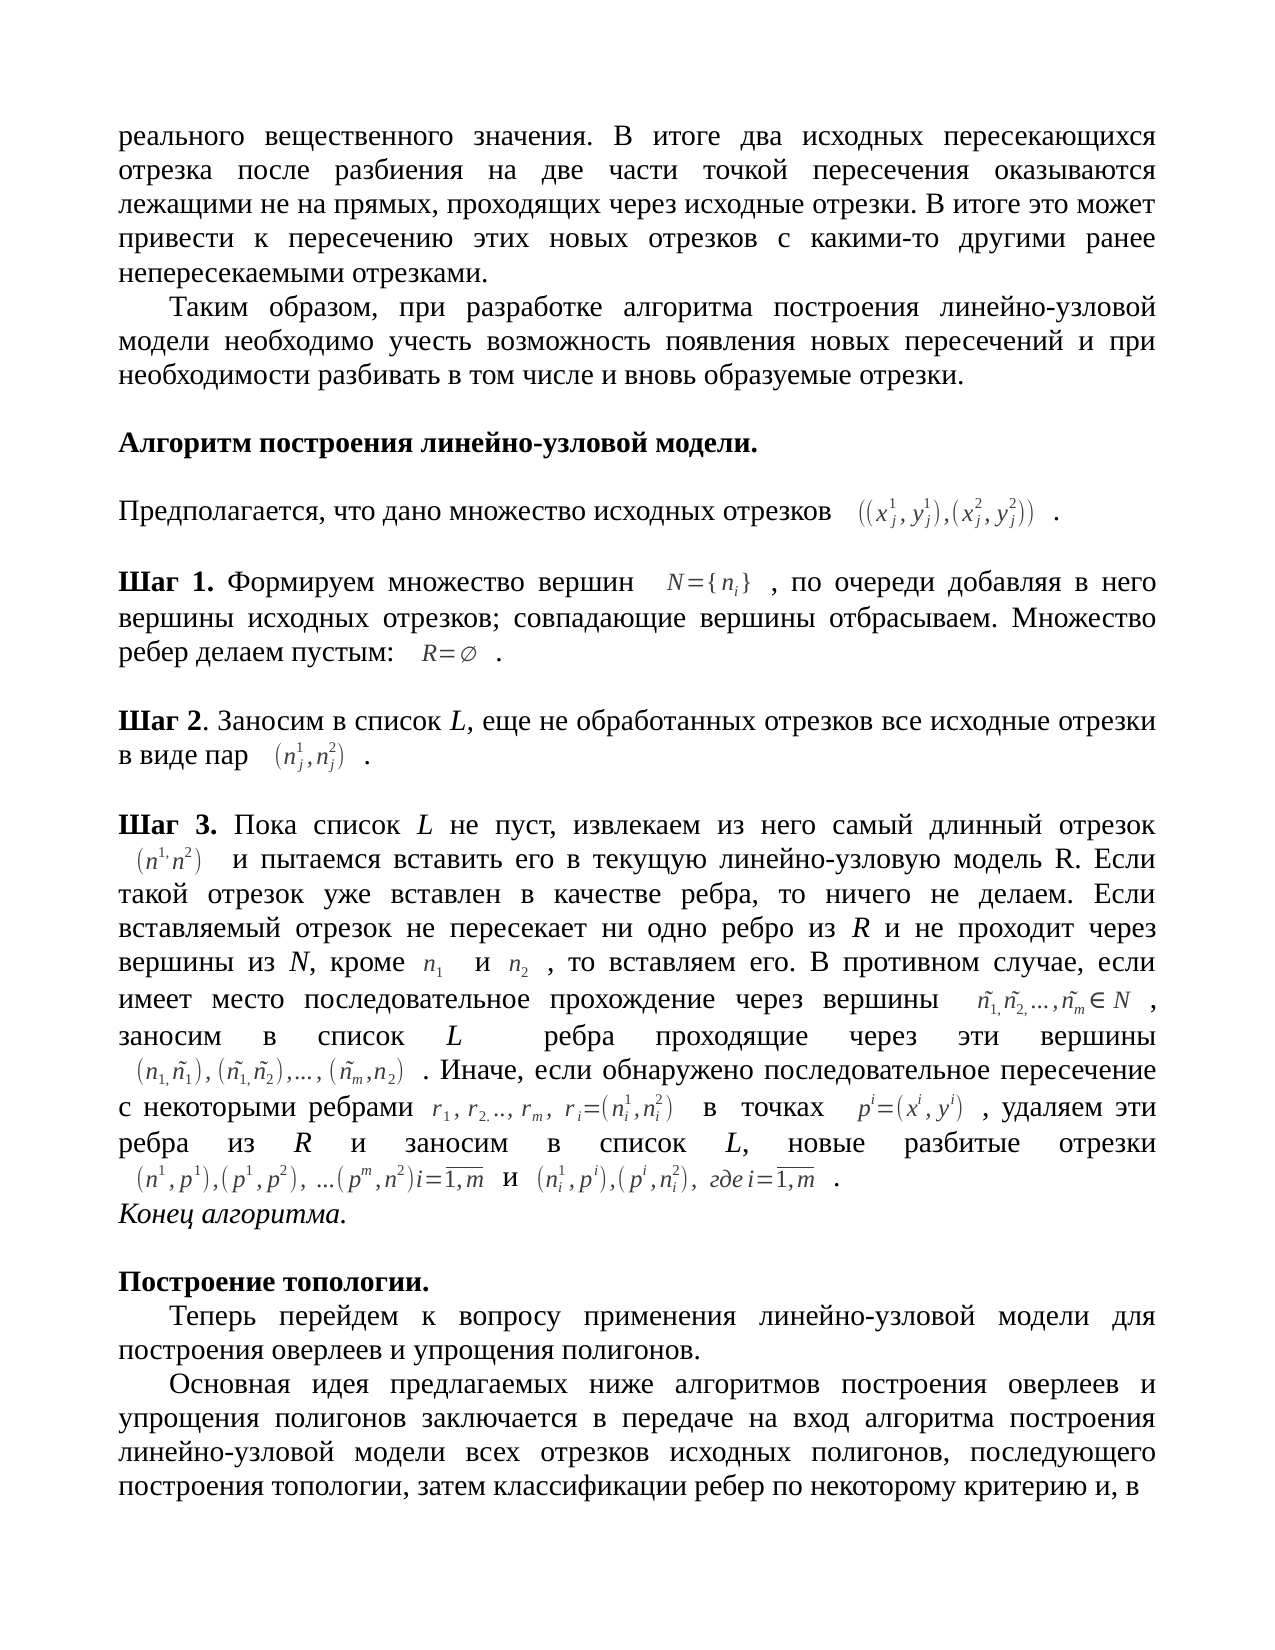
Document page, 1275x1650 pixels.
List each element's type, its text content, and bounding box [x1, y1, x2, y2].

text Построение топологии. [118, 1264, 1157, 1298]
text Таким образом, при разработке алгоритма построения линейно-узловой модели необходимо учесть возможность появления новых пересечений и при необходимости разбивать в том числе и вновь образуемые отрезки. [118, 288, 1157, 391]
text Конец алгоритма. [118, 1196, 1157, 1230]
text Шаг 2. Заносим в список L, еще не обработанных отрезков все исходные отрезки в виде пар . [118, 702, 1157, 773]
text Предполагается, что дано множество исходных отрезков . [118, 493, 1157, 529]
text Шаг 3. Пока список L не пуст, извлекаем из него самый длинный отрезок и пытаемся вставить его в текущую линейно-узловую модель R. Если такой отрезок уже вставлен в качестве ребра, то ничего не делаем. Если вставляемый отрезок не пересекает ни одно ребро из R и не проходит через вершины из N, кроме и, то вставляем его. В противном случае, если имеет место последовательное прохождение через вершины , заносим в список L ребра проходящие через эти вершины . Иначе, если обнаружено последовательное пересечение с некоторыми ребрами в точках , удаляем эти ребра из R и заносим в список L, новые разбитые отрезкии. [118, 807, 1157, 1196]
text Теперь перейдем к вопросу применения линейно-узловой модели для построения оверлеев и упрощения полигонов. [118, 1298, 1157, 1366]
text реального вещественного значения. В итоге два исходных пересекающихся отрезка после разбиения на две части точкой пересечения оказываются лежащими не на прямых, проходящих через исходные отрезки. В итоге это может привести к пересечению этих новых отрезков с какими-то другими ранее непересекаемыми отрезками. [118, 118, 1157, 288]
text Шаг 1. Формируем множество вершин , по очереди добавляя в него вершины исходных отрезков; совпадающие вершины отбрасываем. Множество ребер делаем пустым: . [118, 563, 1157, 668]
text Основная идея предлагаемых ниже алгоритмов построения оверлеев и упрощения полигонов заключается в передаче на вход алгоритма построения линейно-узловой модели всех отрезков исходных полигонов, последующего построения топологии, затем классификации ребер по некоторому критерию и, в [118, 1366, 1157, 1502]
text Алгоритм построения линейно-узловой модели. [118, 425, 1157, 459]
